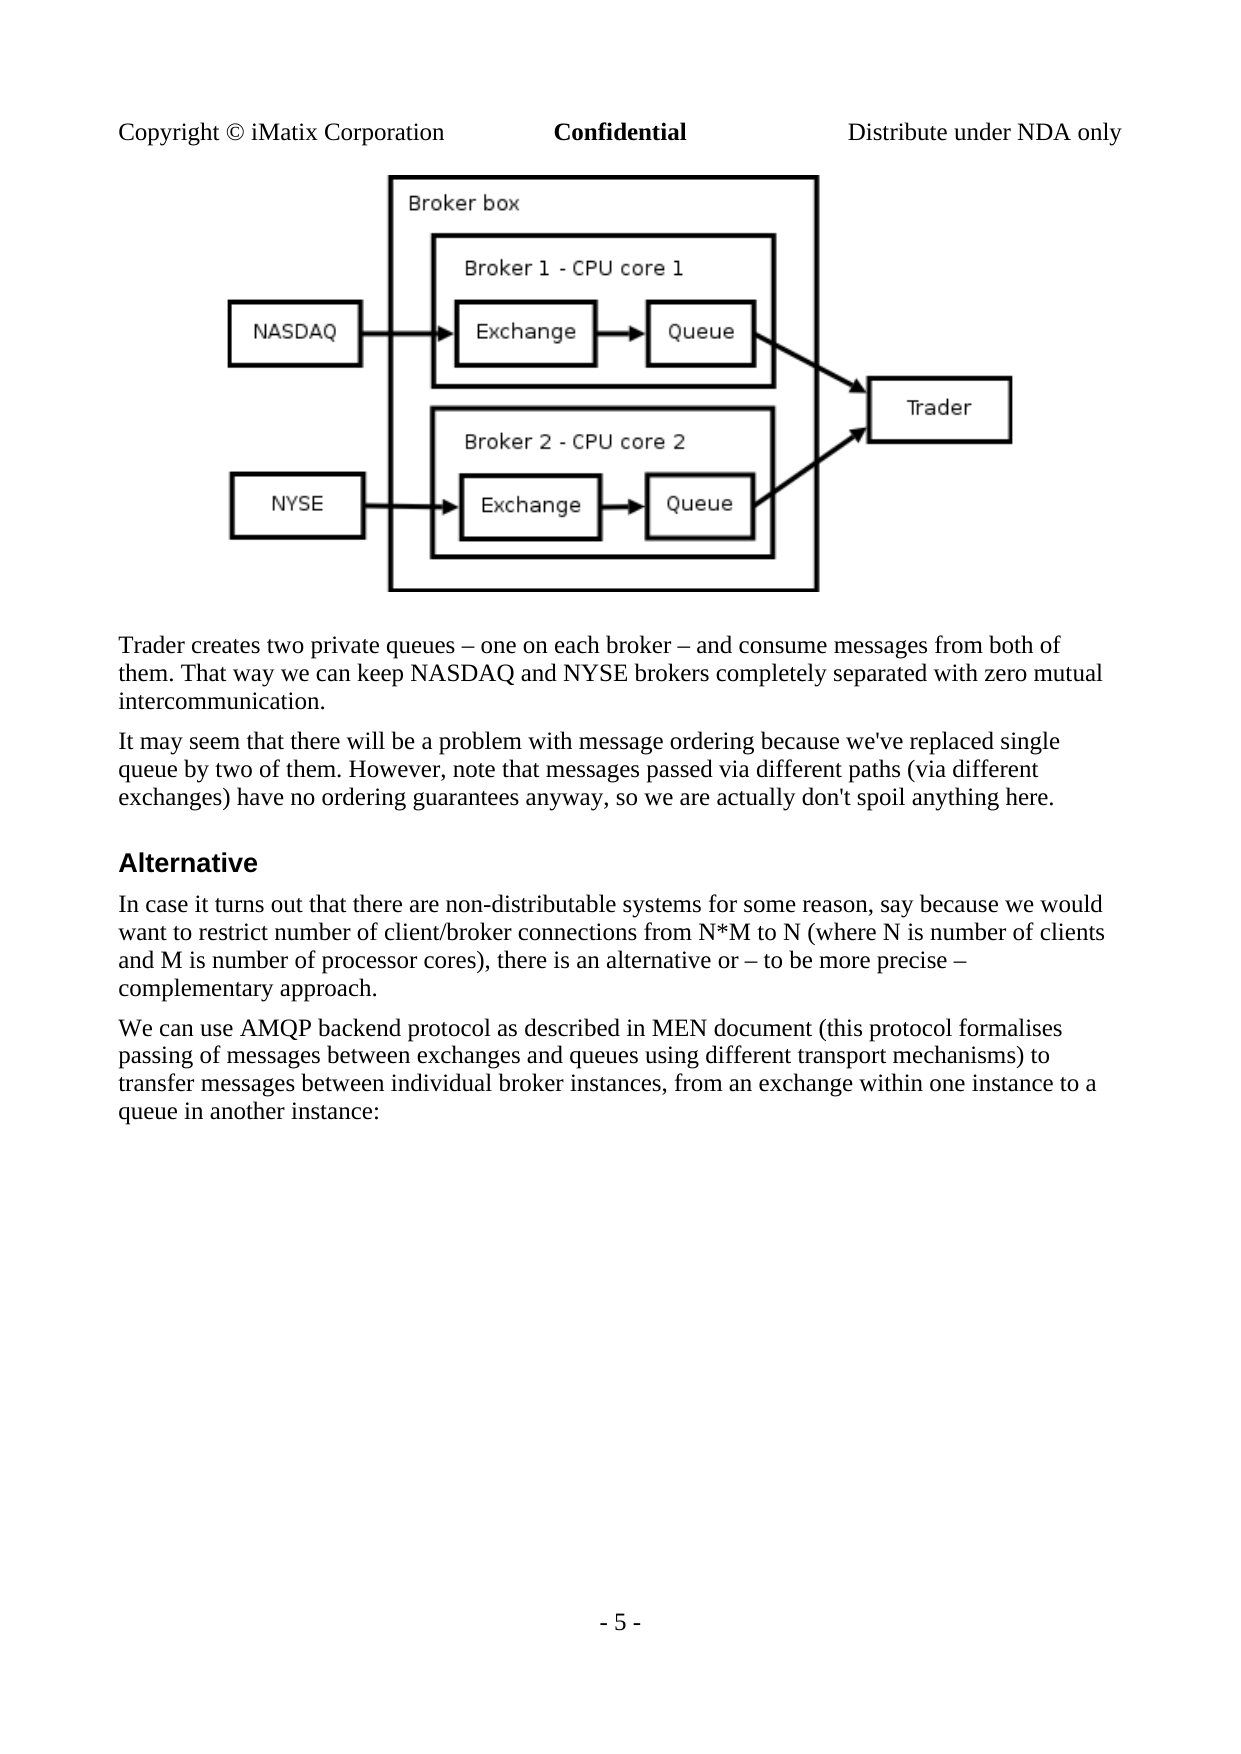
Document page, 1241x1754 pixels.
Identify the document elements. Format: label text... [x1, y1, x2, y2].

picture [227, 175, 1013, 592]
subtitle Alternative [118, 848, 1122, 878]
text It may seem that there will be a problem with message ordering because we've replaced single queue by two of them. However, note that messages passed via different paths (via different exchanges) have no ordering guarantees anyway, so we are actually don't spoil anything here. [118, 727, 1122, 810]
text Trader creates two private queues – one on each broker – and consume messages from both of them. That way we can keep NASDAQ and NYSE brokers completely separated with zero mutual intercommunication. [118, 632, 1122, 715]
text We can use AMQP backend protocol as described in MEN document (this protocol formalises passing of messages between exchanges and queues using different transport mechanisms) to transfer messages between individual broker instances, from an exchange within one instance to a queue in another instance: [118, 1014, 1122, 1125]
text In case it turns out that there are non-distributable systems for some reason, say because we would want to restrict number of client/broker connections from N*M to N (where N is number of clients and M is number of processor cores), there is an alternative or – to be more precise – complementary approach. [118, 891, 1122, 1001]
